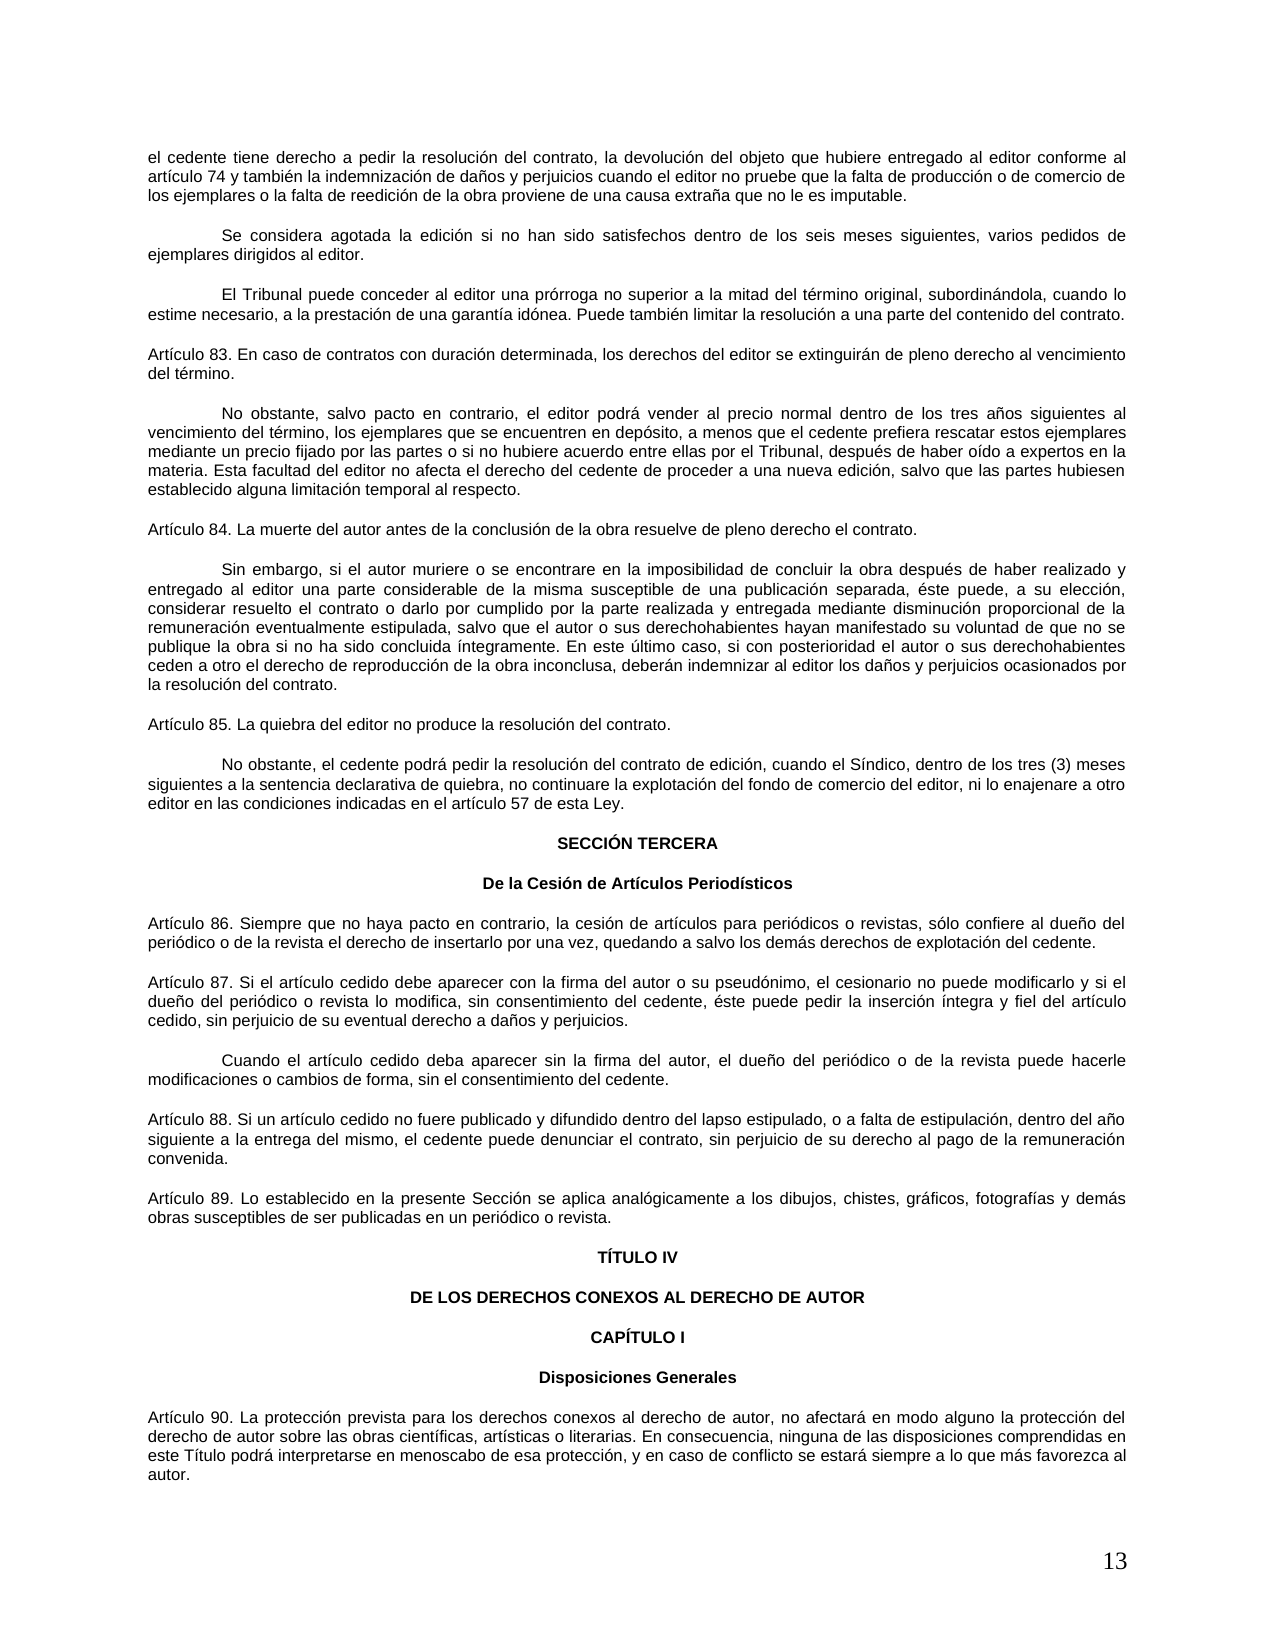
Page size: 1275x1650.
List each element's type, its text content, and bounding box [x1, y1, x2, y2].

text Se considera agotada la edición si no han sido satisfechos dentro de los seis meses siguientes, varios pedidos de ejemplares dirigidos al editor. [148, 226, 1127, 264]
text Artículo 89. Lo establecido en la presente Sección se aplica analógicamente a los dibujos, chistes, gráficos, fotografías y demás obras susceptibles de ser publicadas en un periódico o revista. [148, 1188, 1127, 1227]
text Sin embargo, si el autor muriere o se encontrare en la imposibilidad de concluir la obra después de haber realizado y entregado al editor una parte considerable de la misma susceptible de una publicación separada, éste puede, a su elección, considerar resuelto el contrato o darlo por cumplido por la parte realizada y entregada mediante disminución proporcional de la remuneración eventualmente estipulada, salvo que el autor o sus derechohabientes hayan manifestado su voluntad de que no se publique la obra si no ha sido concluida íntegramente. En este último caso, si con posterioridad el autor o sus derechohabientes ceden a otro el derecho de reproducción de la obra inconclusa, deberán indemnizar al editor los daños y perjuicios ocasionados por la resolución del contrato. [148, 560, 1127, 694]
text Artículo 85. La quiebra del editor no produce la resolución del contrato. [148, 715, 1127, 734]
text Cuando el artículo cedido deba aparecer sin la firma del autor, el dueño del periódico o de la revista puede hacerle modificaciones o cambios de forma, sin el consentimiento del cedente. [148, 1051, 1127, 1089]
text Artículo 88. Si un artículo cedido no fuere publicado y difundido dentro del lapso estipulado, o a falta de estipulación, dentro del año siguiente a la entrega del mismo, el cedente puede denunciar el contrato, sin perjuicio de su derecho al pago de la remuneración convenida. [148, 1110, 1127, 1168]
text CAPÍTULO I [148, 1328, 1127, 1347]
text Disposiciones Generales [148, 1368, 1127, 1387]
text Artículo 90. La protección prevista para los derechos conexos al derecho de autor, no afectará en modo alguno la protección del derecho de autor sobre las obras científicas, artísticas o literarias. En consecuencia, ninguna de las disposiciones comprendidas en este Título podrá interpretarse en menoscabo de esa protección, y en caso de conflicto se estará siempre a lo que más favorezca al autor. [148, 1408, 1127, 1484]
text TÍTULO IV [148, 1248, 1127, 1267]
text No obstante, el cedente podrá pedir la resolución del contrato de edición, cuando el Síndico, dentro de los tres (3) meses siguientes a la sentencia declarativa de quiebra, no continuare la explotación del fondo de comercio del editor, ni lo enajenare a otro editor en las condiciones indicadas en el artículo 57 de esta Ley. [148, 755, 1127, 813]
text De la Cesión de Artículos Periodísticos [148, 873, 1127, 893]
text el cedente tiene derecho a pedir la resolución del contrato, la devolución del objeto que hubiere entregado al editor conforme al artículo 74 y también la indemnización de daños y perjuicios cuando el editor no pruebe que la falta de producción o de comercio de los ejemplares o la falta de reedición de la obra proviene de una causa extraña que no le es imputable. [148, 148, 1127, 205]
text Artículo 83. En caso de contratos con duración determinada, los derechos del editor se extinguirán de pleno derecho al vencimiento del término. [148, 344, 1127, 383]
text Artículo 87. Si el artículo cedido debe aparecer con la firma del autor o su pseudónimo, el cesionario no puede modificarlo y si el dueño del periódico o revista lo modifica, sin consentimiento del cedente, éste puede pedir la inserción íntegra y fiel del artículo cedido, sin perjuicio de su eventual derecho a daños y perjuicios. [148, 973, 1127, 1030]
text El Tribunal puede conceder al editor una prórroga no superior a la mitad del término original, subordinándola, cuando lo estime necesario, a la prestación de una garantía idónea. Puede también limitar la resolución a una parte del contenido del contrato. [148, 285, 1127, 323]
text Artículo 86. Siempre que no haya pacto en contrario, la cesión de artículos para periódicos o revistas, sólo confiere al dueño del periódico o de la revista el derecho de insertarlo por una vez, quedando a salvo los demás derechos de explotación del cedente. [148, 913, 1127, 952]
text No obstante, salvo pacto en contrario, el editor podrá vender al precio normal dentro de los tres años siguientes al vencimiento del término, los ejemplares que se encuentren en depósito, a menos que el cedente prefiera rescatar estos ejemplares mediante un precio fijado por las partes o si no hubiere acuerdo entre ellas por el Tribunal, después de haber oído a expertos en la materia. Esta facultad del editor no afecta el derecho del cedente de proceder a una nueva edición, salvo que las partes hubiesen establecido alguna limitación temporal al respecto. [148, 403, 1127, 499]
text SECCIÓN TERCERA [148, 833, 1127, 853]
text Artículo 84. La muerte del autor antes de la conclusión de la obra resuelve de pleno derecho el contrato. [148, 520, 1127, 539]
text DE LOS DERECHOS CONEXOS AL DERECHO DE AUTOR [148, 1288, 1127, 1307]
